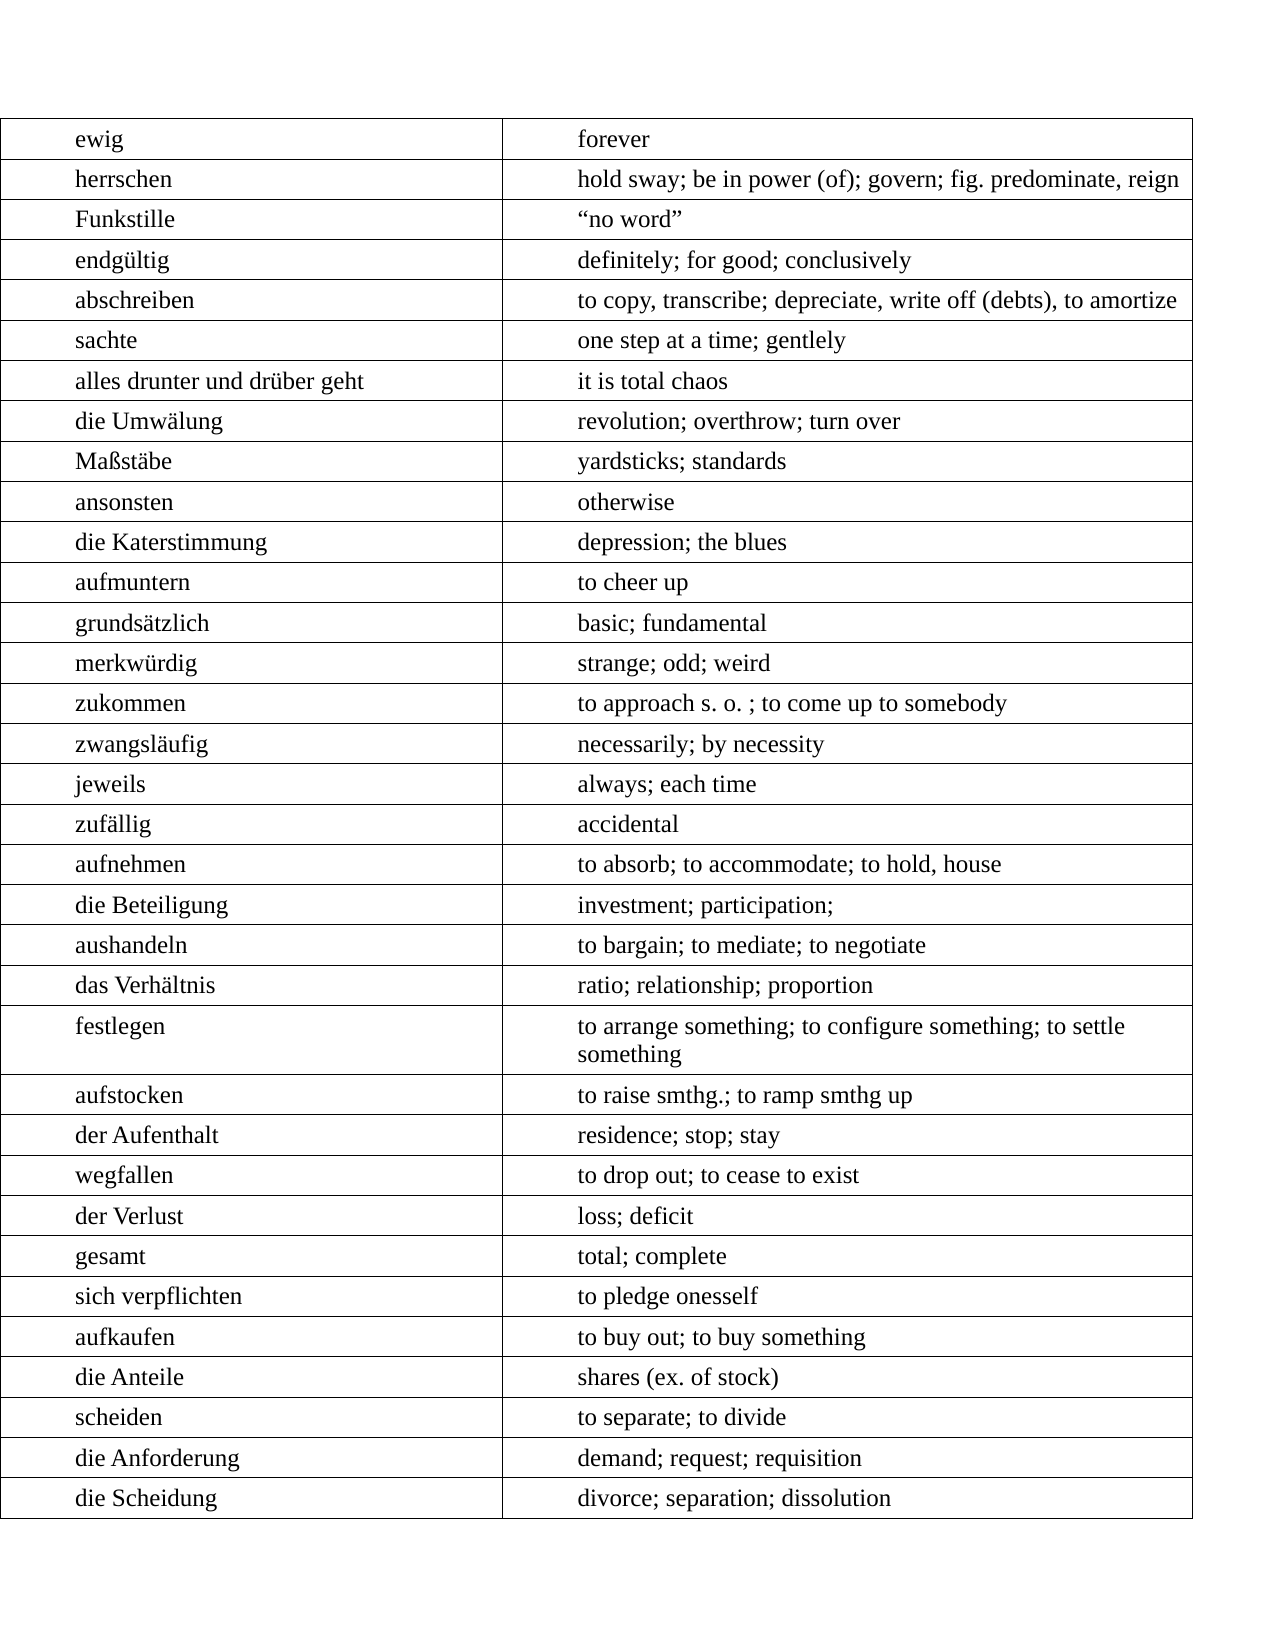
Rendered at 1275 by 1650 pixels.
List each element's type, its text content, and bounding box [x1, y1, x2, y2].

table_cell abschreiben [1, 280, 502, 320]
table_cell der Aufenthalt [1, 1115, 502, 1155]
table_cell revolution; overthrow; turn over [503, 401, 1192, 441]
table_cell alles drunter und drüber geht [1, 361, 502, 400]
table_cell accidental [503, 805, 1192, 844]
table_cell yardsticks; standards [503, 442, 1192, 481]
table_cell to approach s. o. ; to come up to somebody [503, 684, 1192, 723]
table_cell aufkaufen [1, 1317, 502, 1356]
table_cell die Umwälung [1, 401, 502, 441]
table_cell definitely; for good; conclusively [503, 240, 1192, 279]
table_cell sachte [1, 321, 502, 360]
table_cell die Beteiligung [1, 885, 502, 924]
table_cell otherwise [503, 482, 1192, 521]
table_cell die Scheidung [1, 1478, 502, 1517]
table_cell to drop out; to cease to exist [503, 1156, 1192, 1195]
table_cell necessarily; by necessity [503, 724, 1192, 763]
table_cell “no word” [503, 200, 1192, 239]
table_cell zukommen [1, 684, 502, 723]
table_cell it is total chaos [503, 361, 1192, 400]
table_cell ratio; relationship; proportion [503, 966, 1192, 1005]
table_cell to arrange something; to configure something; to settle something [503, 1006, 1192, 1074]
table_cell to buy out; to buy something [503, 1317, 1192, 1356]
table_cell endgültig [1, 240, 502, 279]
table_cell festlegen [1, 1006, 502, 1074]
table_cell loss; deficit [503, 1196, 1192, 1235]
table_cell always; each time [503, 764, 1192, 803]
table_cell Funkstille [1, 200, 502, 239]
table_cell sich verpflichten [1, 1277, 502, 1316]
table_cell to absorb; to accommodate; to hold, house [503, 845, 1192, 884]
table_cell die Anforderung [1, 1438, 502, 1477]
table_cell to bargain; to mediate; to negotiate [503, 925, 1192, 965]
table_cell zwangsläufig [1, 724, 502, 763]
table_cell ansonsten [1, 482, 502, 521]
table_cell to pledge onesself [503, 1277, 1192, 1316]
table_cell hold sway; be in power (of); govern; fig. predominate, reign [503, 160, 1192, 199]
table_cell depression; the blues [503, 522, 1192, 562]
table_cell divorce; separation; dissolution [503, 1478, 1192, 1517]
table_cell aushandeln [1, 925, 502, 965]
table_cell to raise smthg.; to ramp smthg up [503, 1075, 1192, 1114]
table_cell to cheer up [503, 563, 1192, 602]
table_cell herrschen [1, 160, 502, 199]
table_cell die Katerstimmung [1, 522, 502, 562]
table_cell shares (ex. of stock) [503, 1357, 1192, 1397]
table_cell Maßstäbe [1, 442, 502, 481]
table_cell basic; fundamental [503, 603, 1192, 642]
table_cell strange; odd; weird [503, 643, 1192, 682]
table_cell residence; stop; stay [503, 1115, 1192, 1155]
table_cell to separate; to divide [503, 1398, 1192, 1437]
table_cell aufmuntern [1, 563, 502, 602]
table_cell demand; request; requisition [503, 1438, 1192, 1477]
table_cell grundsätzlich [1, 603, 502, 642]
table_cell to copy, transcribe; depreciate, write off (debts), to amortize [503, 280, 1192, 320]
table_cell das Verhältnis [1, 966, 502, 1005]
table_header ewig [1, 119, 502, 158]
table_cell zufällig [1, 805, 502, 844]
table_cell jeweils [1, 764, 502, 803]
table_cell wegfallen [1, 1156, 502, 1195]
table_cell gesamt [1, 1236, 502, 1276]
table_cell scheiden [1, 1398, 502, 1437]
table_cell investment; participation; [503, 885, 1192, 924]
table_cell aufnehmen [1, 845, 502, 884]
table_cell total; complete [503, 1236, 1192, 1276]
table_cell merkwürdig [1, 643, 502, 682]
table_cell aufstocken [1, 1075, 502, 1114]
table_cell one step at a time; gentlely [503, 321, 1192, 360]
table_cell die Anteile [1, 1357, 502, 1397]
table_header forever [503, 119, 1192, 158]
table_cell der Verlust [1, 1196, 502, 1235]
